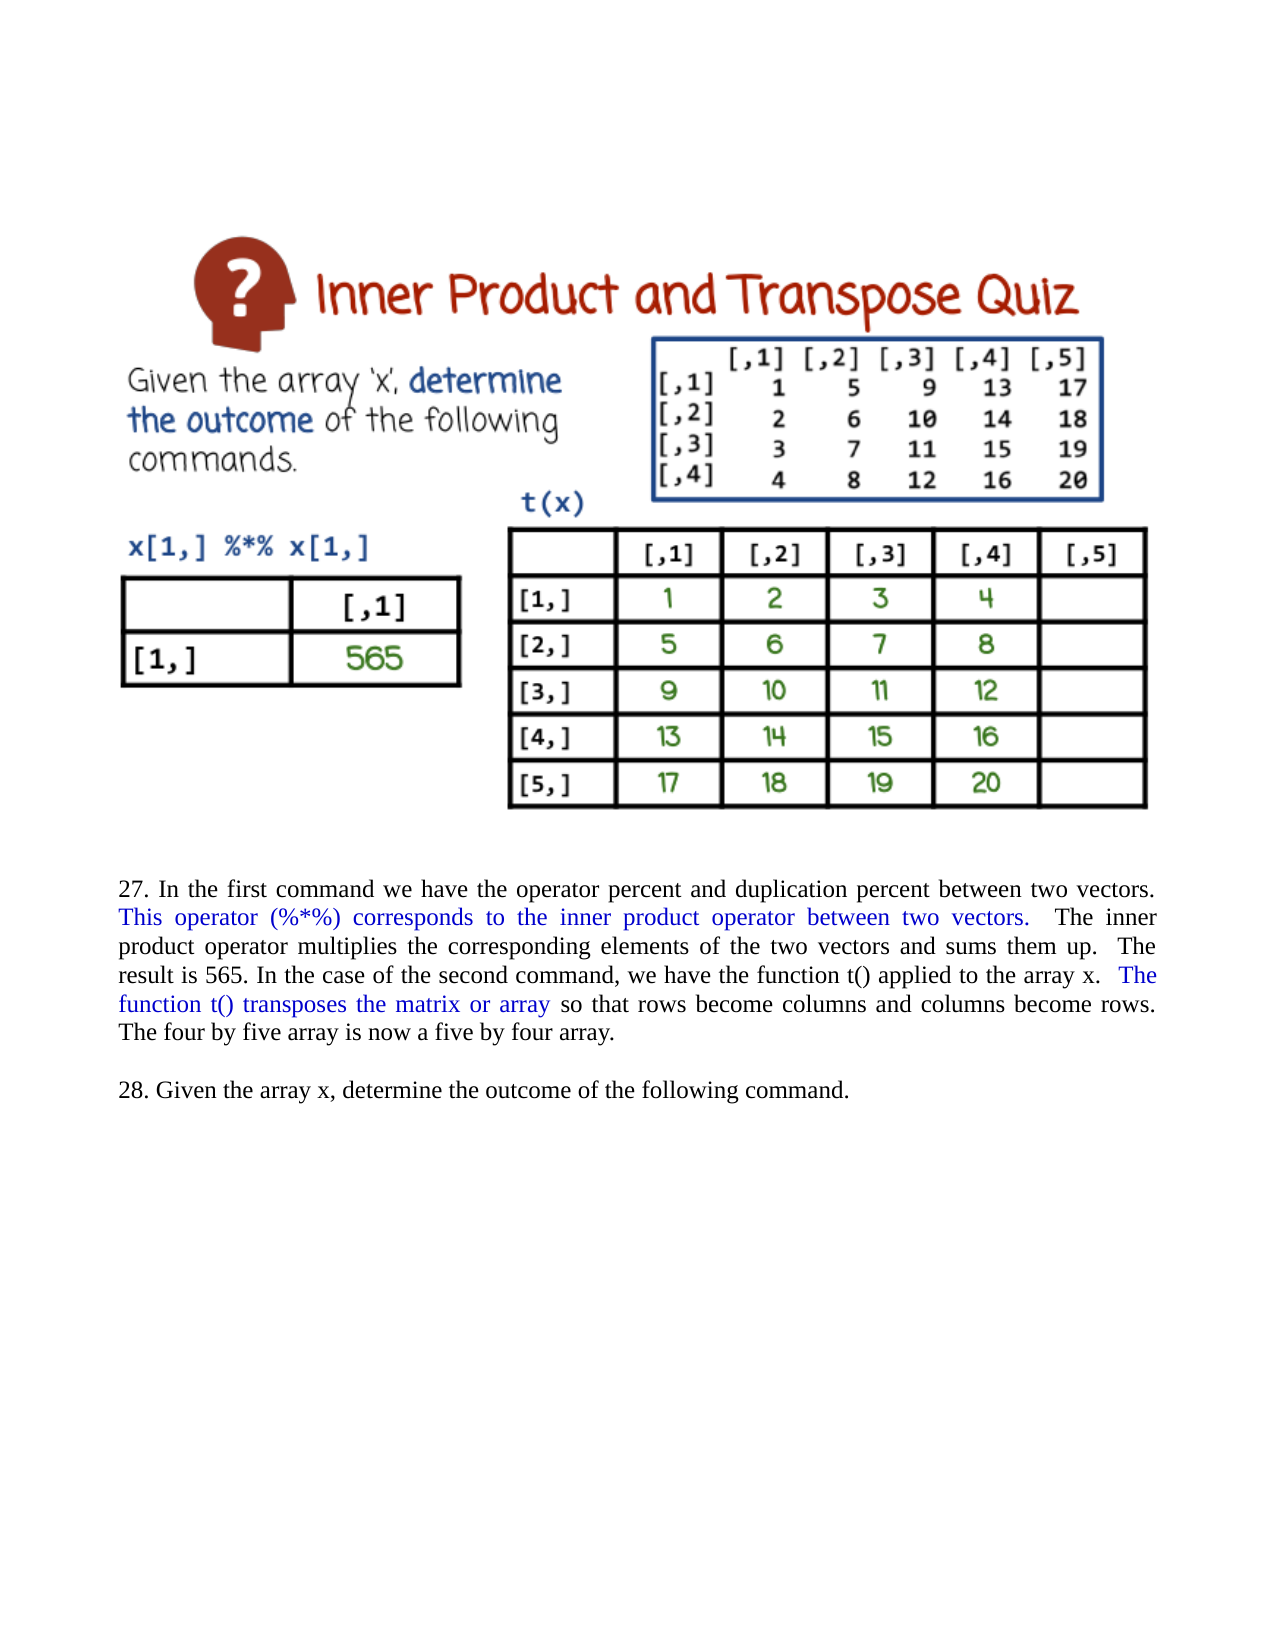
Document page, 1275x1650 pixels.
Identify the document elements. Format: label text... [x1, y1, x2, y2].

picture [118, 233, 1157, 817]
text 28. Given the array x, determine the outcome of the following command. [118, 1075, 1157, 1104]
text 27. In the first command we have the operator percent and duplication percent between two vectors. This operator (%*%) corresponds to the inner product operator between two vectors. The inner product operator multiplies the corresponding elements of the two vectors and sums them up. The result is 565. In the case of the second command, we have the function t() applied to the array x. The function t() transposes the matrix or array so that rows become columns and columns become rows. The four by five array is now a five by four array. [118, 874, 1157, 1046]
